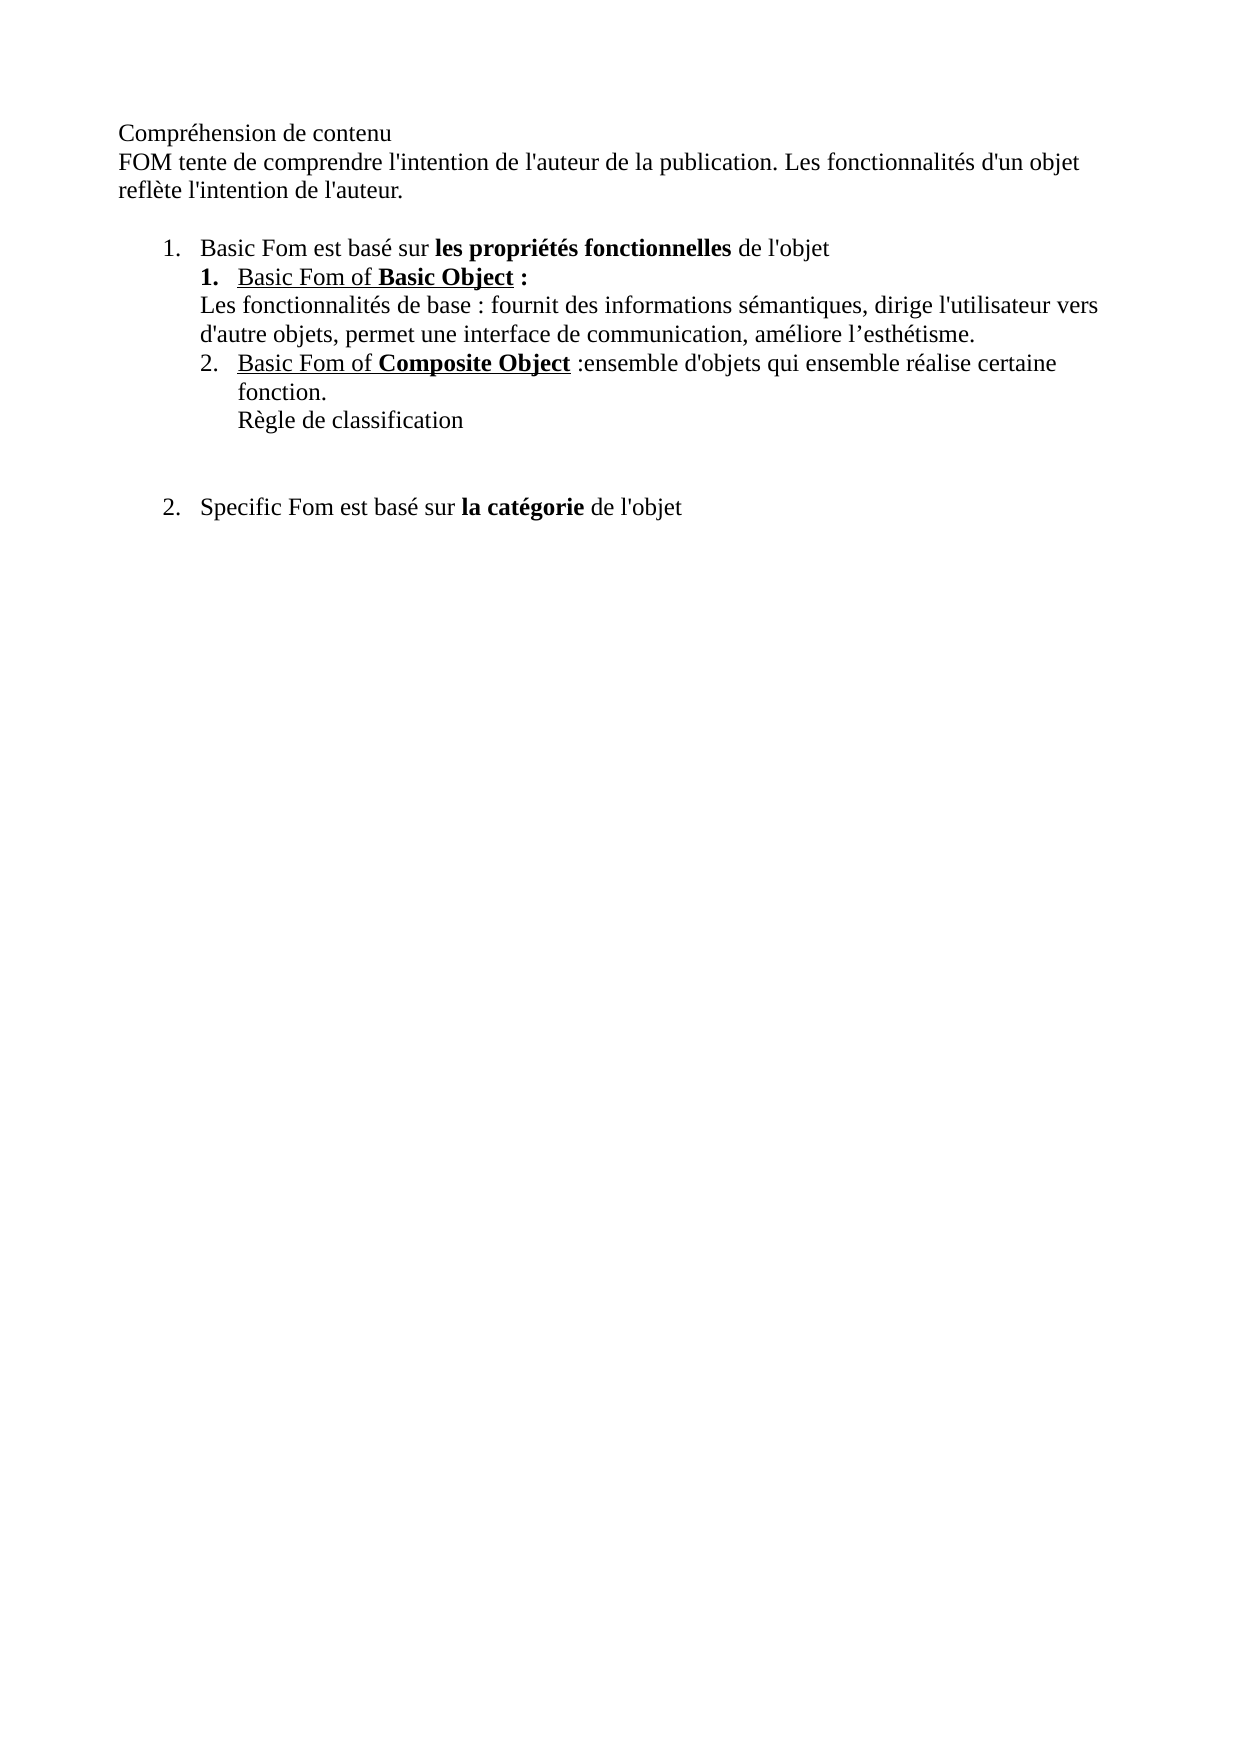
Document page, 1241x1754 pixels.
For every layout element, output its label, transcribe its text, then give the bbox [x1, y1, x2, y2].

list Basic Fom of Basic Object : [200, 262, 1122, 291]
list Les fonctionnalités de base : fournit des informations sémantiques, dirige l'utilisateur vers d'autre objets, permet une interface de communication, améliore l’esthétisme. [162, 291, 1122, 348]
text FOM tente de comprendre l'intention de l'auteur de la publication. Les fonctionnalités d'un objet reflète l'intention de l'auteur. [118, 147, 1122, 204]
list Specific Fom est basé sur la catégorie de l'objet [162, 492, 1122, 521]
list Basic Fom of Composite Object :ensemble d'objets qui ensemble réalise certaine fonction. [200, 348, 1122, 406]
list Règle de classification [200, 406, 1122, 434]
text Compréhension de contenu [118, 118, 1122, 147]
list Basic Fom est basé sur les propriétés fonctionnelles de l'objet [162, 233, 1122, 262]
